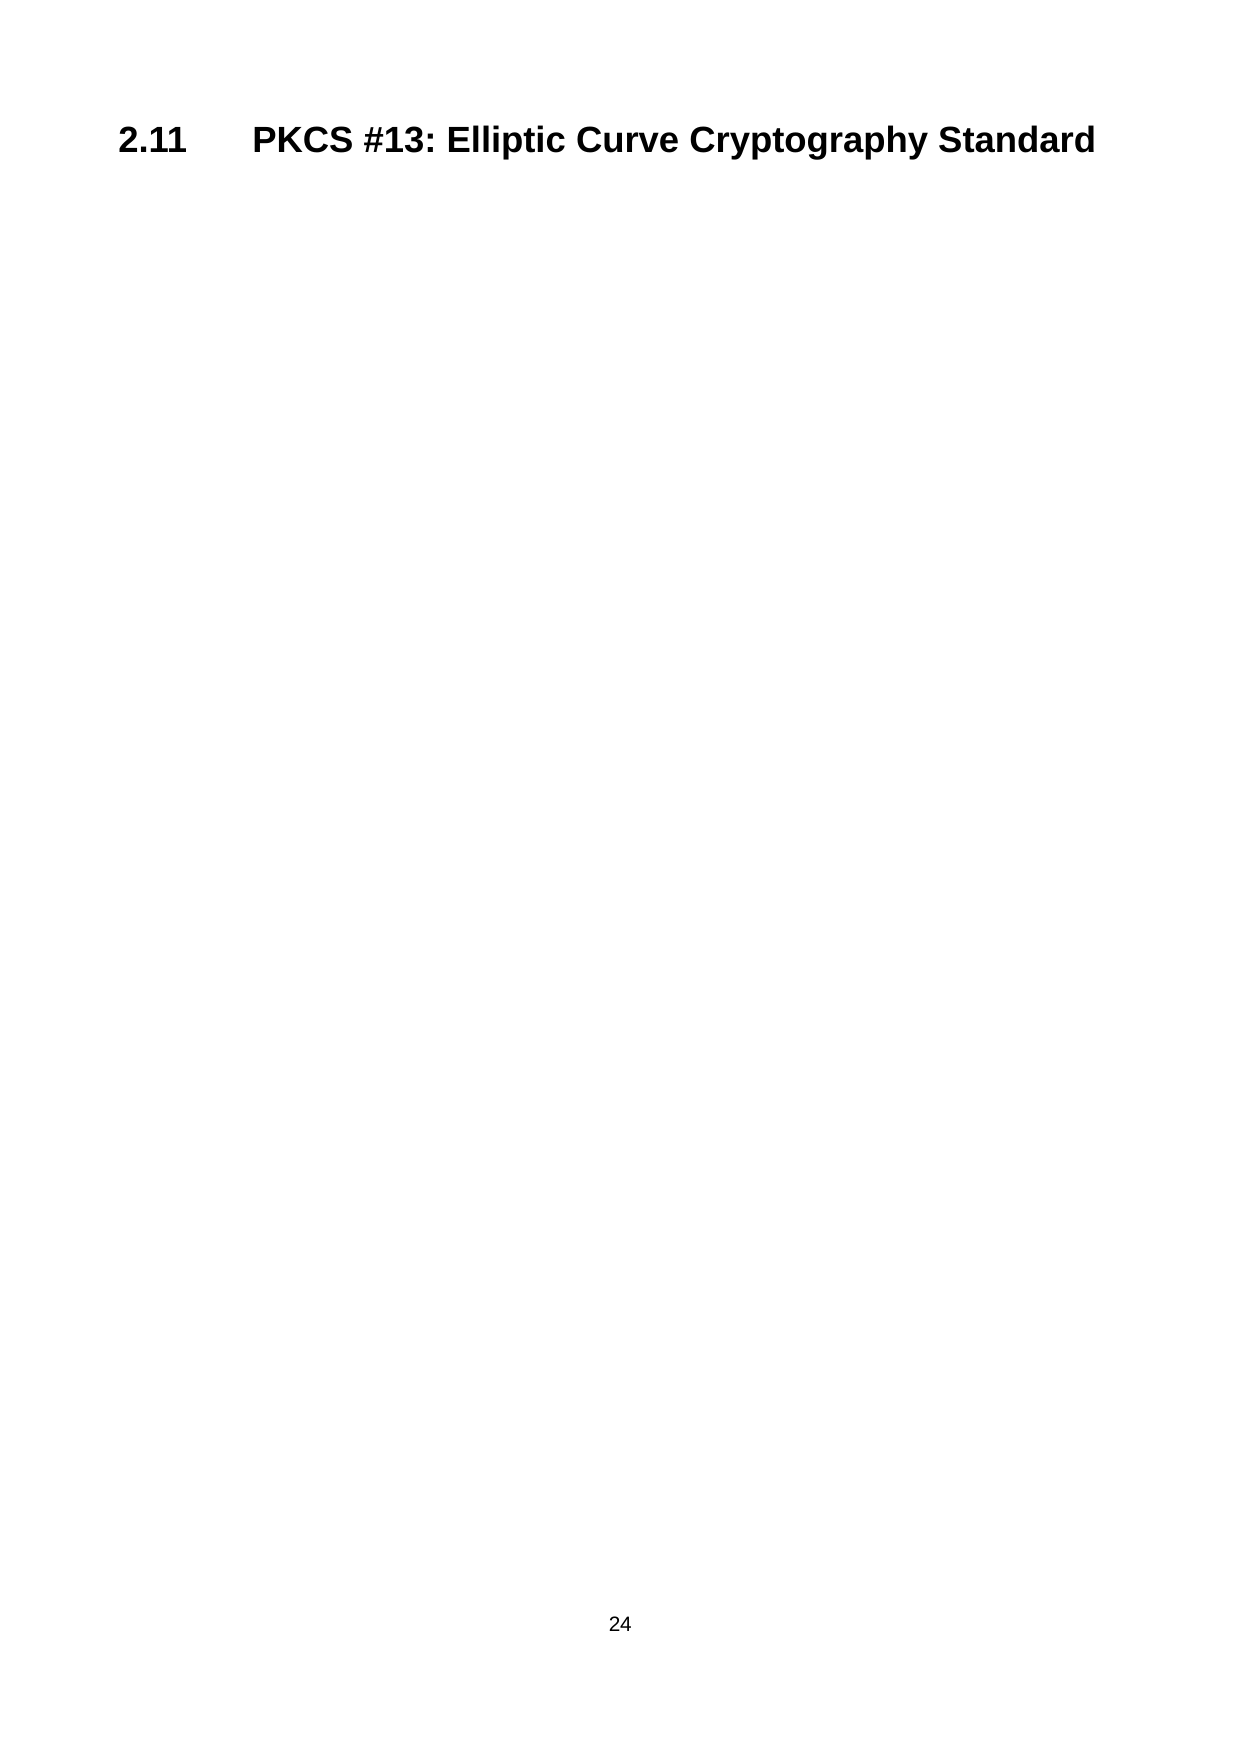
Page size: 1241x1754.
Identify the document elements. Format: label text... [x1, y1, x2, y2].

subtitle PKCS #13: Elliptic Curve Cryptography Standard [118, 118, 1122, 160]
